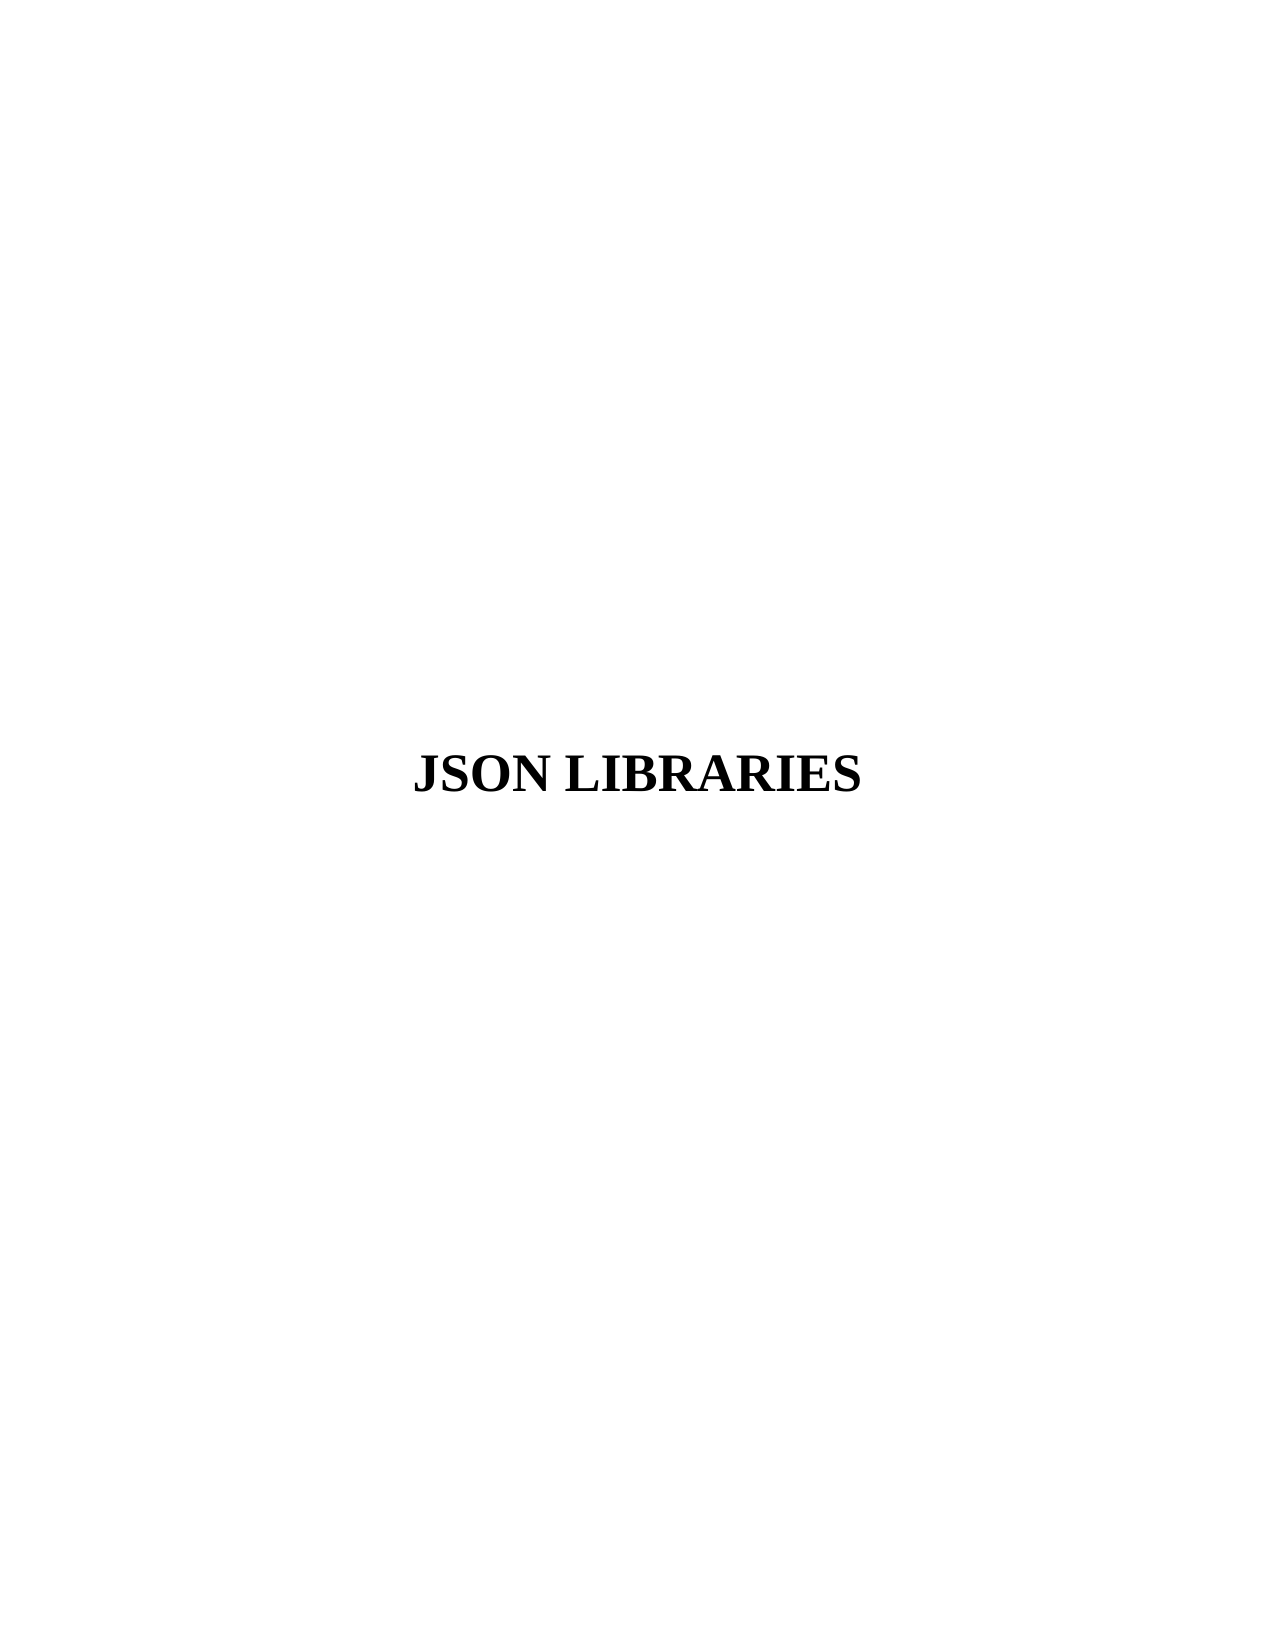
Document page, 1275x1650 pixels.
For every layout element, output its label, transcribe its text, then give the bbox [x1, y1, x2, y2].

text JSON LIBRARIES [118, 741, 1157, 803]
